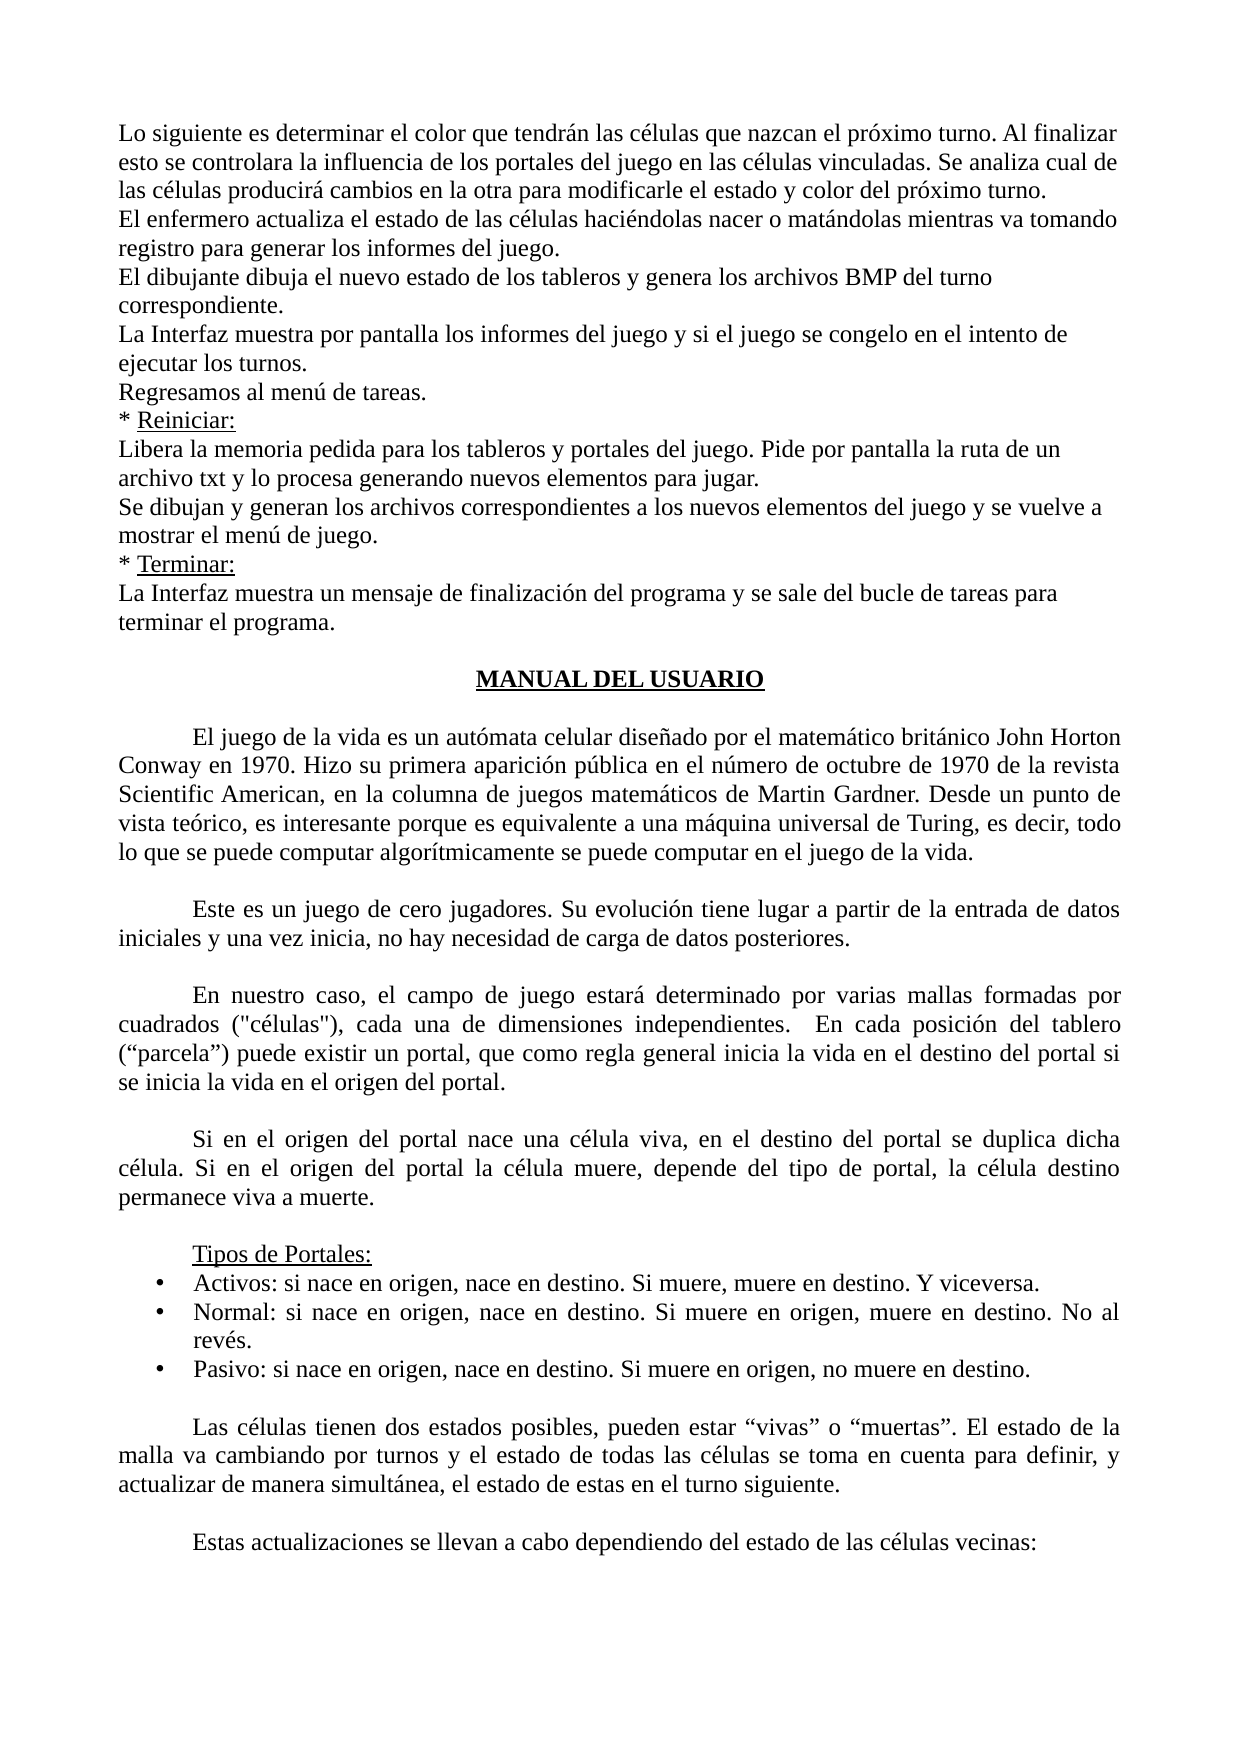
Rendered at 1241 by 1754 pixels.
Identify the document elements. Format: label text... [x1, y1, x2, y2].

text Las células tienen dos estados posibles, pueden estar “vivas” o “muertas”. El estado de la malla va cambiando por turnos y el estado de todas las células se toma en cuenta para definir, y actualizar de manera simultánea, el estado de estas en el turno siguiente. [118, 1412, 1122, 1498]
text MANUAL DEL USUARIO [118, 664, 1122, 693]
text El dibujante dibuja el nuevo estado de los tableros y genera los archivos BMP del turno correspondiente. [118, 262, 1122, 319]
text Si en el origen del portal nace una célula viva, en el destino del portal se duplica dicha célula. Si en el origen del portal la célula muere, depende del tipo de portal, la célula destino permanece viva a muerte. [118, 1124, 1122, 1211]
text La Interfaz muestra un mensaje de finalización del programa y se sale del bucle de tareas para terminar el programa. [118, 578, 1122, 636]
text Libera la memoria pedida para los tableros y portales del juego. Pide por pantalla la ruta de un archivo txt y lo procesa generando nuevos elementos para jugar. [118, 434, 1122, 492]
text Regresamos al menú de tareas. [118, 377, 1122, 406]
text En nuestro caso, el campo de juego estará determinado por varias mallas formadas por cuadrados ("células"), cada una de dimensiones independientes. En cada posición del tablero (“parcela”) puede existir un portal, que como regla general inicia la vida en el destino del portal si se inicia la vida en el origen del portal. [118, 981, 1122, 1096]
text Estas actualizaciones se llevan a cabo dependiendo del estado de las células vecinas: [118, 1527, 1122, 1556]
text * Reiniciar: [118, 406, 1122, 434]
text * Terminar: [118, 549, 1122, 578]
list Pasivo: si nace en origen, nace en destino. Si muere en origen, no muere en destino. [156, 1354, 1122, 1383]
text Tipos de Portales: [118, 1239, 1122, 1268]
list Normal: si nace en origen, nace en destino. Si muere en origen, muere en destino. No al revés. [156, 1297, 1122, 1354]
list Activos: si nace en origen, nace en destino. Si muere, muere en destino. Y viceversa. [156, 1268, 1122, 1297]
text Se dibujan y generan los archivos correspondientes a los nuevos elementos del juego y se vuelve a mostrar el menú de juego. [118, 492, 1122, 549]
text La Interfaz muestra por pantalla los informes del juego y si el juego se congelo en el intento de ejecutar los turnos. [118, 319, 1122, 377]
text El juego de la vida es un autómata celular diseñado por el matemático británico John Horton Conway en 1970. Hizo su primera aparición pública en el número de octubre de 1970 de la revista Scientific American, en la columna de juegos matemáticos de Martin Gardner. Desde un punto de vista teórico, es interesante porque es equivalente a una máquina universal de Turing, es decir, todo lo que se puede computar algorítmicamente se puede computar en el juego de la vida. [118, 722, 1122, 866]
text El enfermero actualiza el estado de las células haciéndolas nacer o matándolas mientras va tomando registro para generar los informes del juego. [118, 204, 1122, 262]
text Este es un juego de cero jugadores. Su evolución tiene lugar a partir de la entrada de datos iniciales y una vez inicia, no hay necesidad de carga de datos posteriores. [118, 894, 1122, 952]
text Lo siguiente es determinar el color que tendrán las células que nazcan el próximo turno. Al finalizar esto se controlara la influencia de los portales del juego en las células vinculadas. Se analiza cual de las células producirá cambios en la otra para modificarle el estado y color del próximo turno. [118, 118, 1122, 204]
